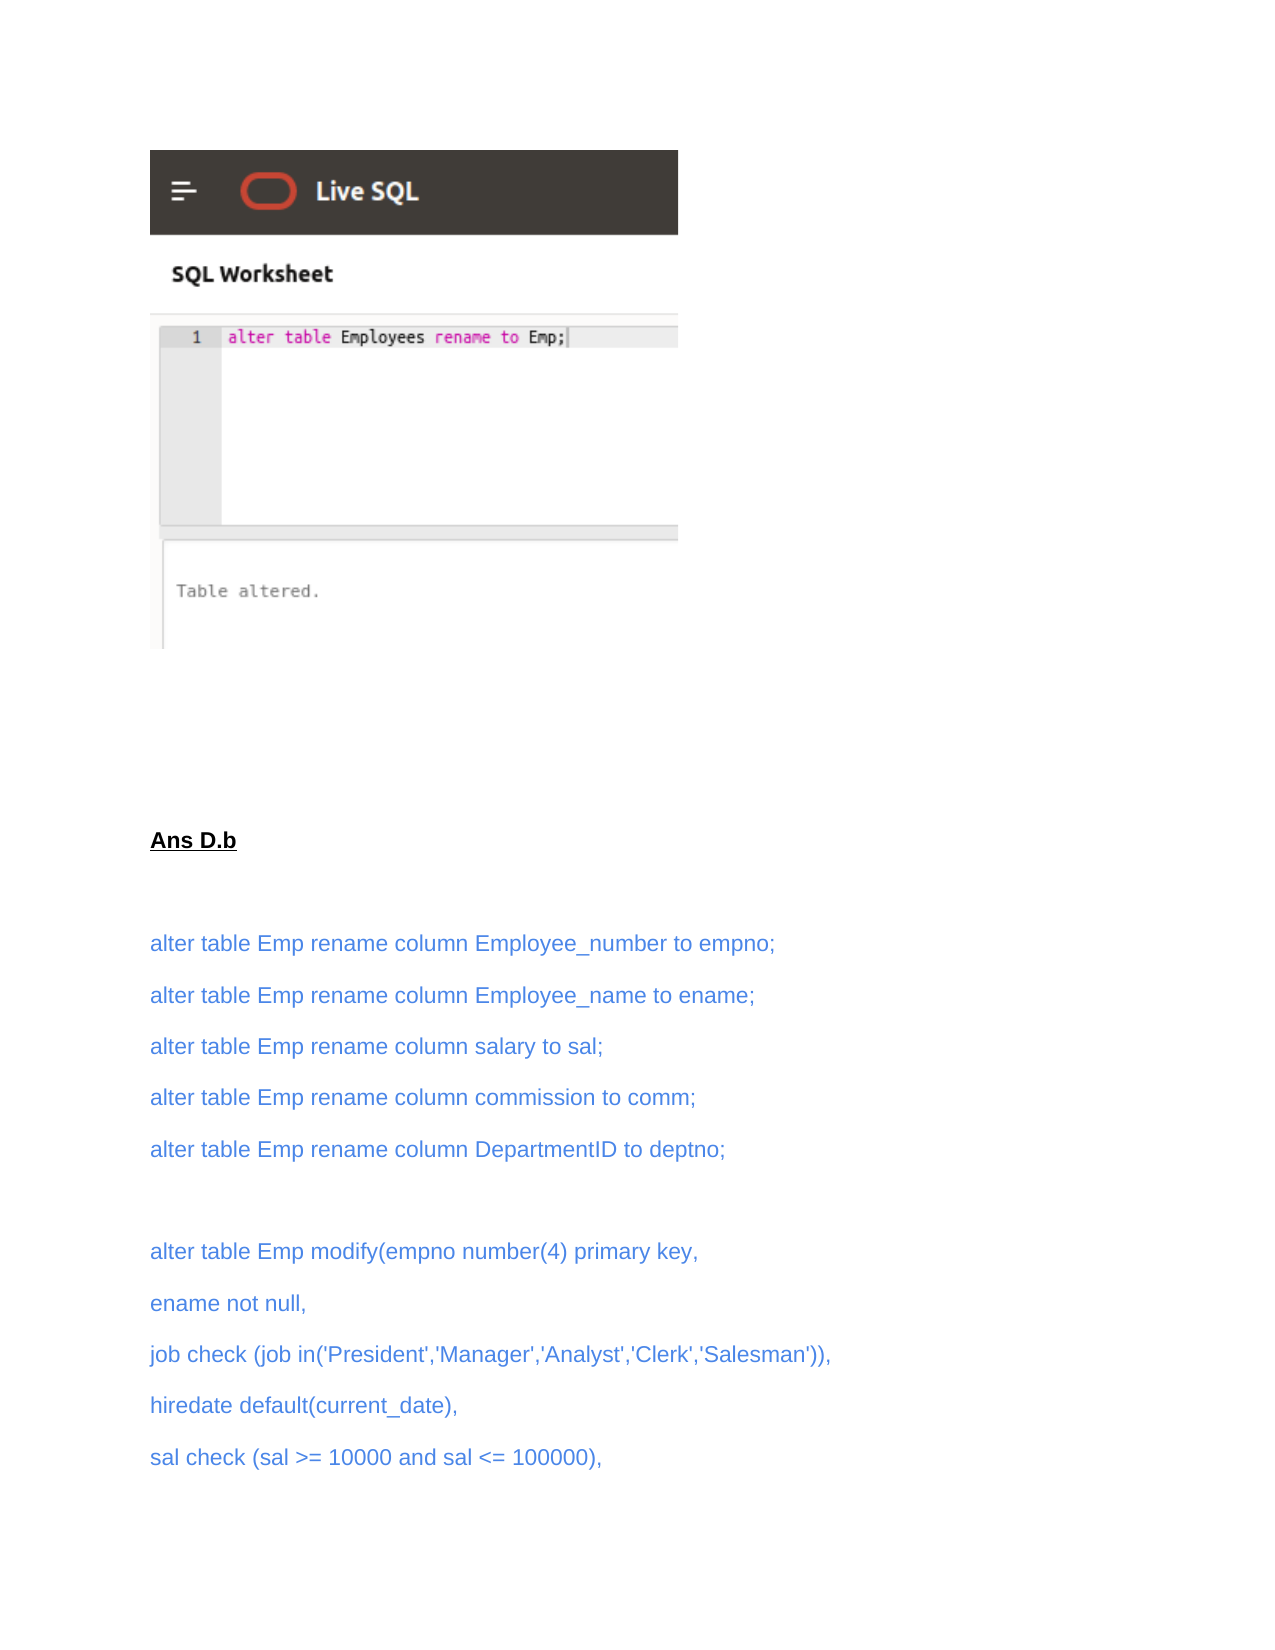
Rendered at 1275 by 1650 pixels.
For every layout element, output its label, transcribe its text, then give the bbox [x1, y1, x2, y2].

text Ans D.b [150, 827, 1125, 854]
text job check (job in('President','Manager','Analyst','Clerk','Salesman')), [150, 1341, 1125, 1367]
text alter table Emp rename column Employee_name to ename; [150, 982, 1125, 1008]
text ename not null, [150, 1290, 1125, 1316]
text sal check (sal >= 10000 and sal <= 100000), [150, 1444, 1125, 1470]
text alter table Emp rename column commission to comm; [150, 1084, 1125, 1111]
text alter table Emp rename column DepartmentID to deptno; [150, 1136, 1125, 1162]
text alter table Emp rename column salary to sal; [150, 1033, 1125, 1059]
text alter table Emp modify(empno number(4) primary key, [150, 1238, 1125, 1265]
text alter table Emp rename column Employee_number to empno; [150, 930, 1125, 957]
picture [150, 150, 679, 649]
text hiredate default(current_date), [150, 1392, 1125, 1419]
